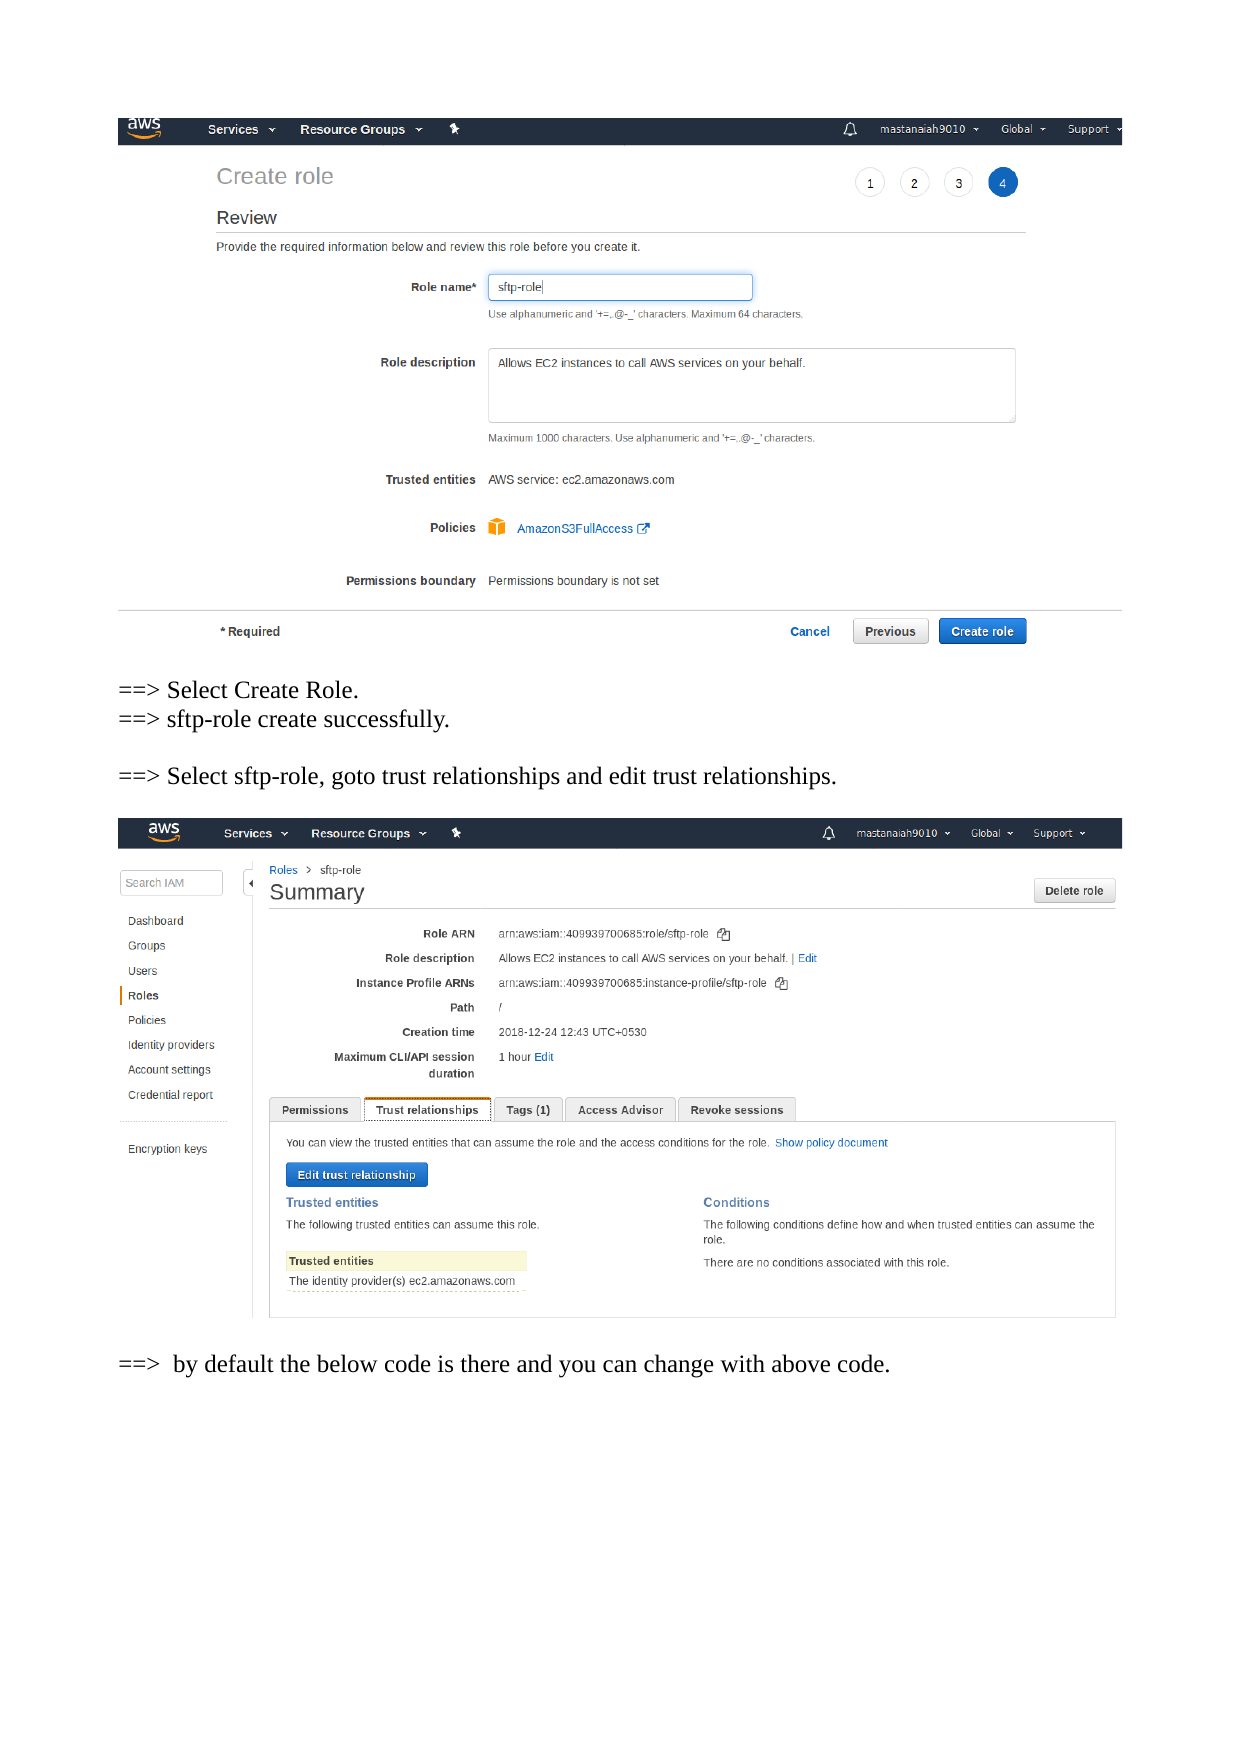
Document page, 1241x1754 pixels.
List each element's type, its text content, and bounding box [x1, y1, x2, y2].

text ==> sftp-role create successfully. [118, 704, 1122, 732]
text ==> Select Create Role. [118, 675, 1122, 704]
text ==> Select sftp-role, goto trust relationships and edit trust relationships. [118, 761, 1122, 790]
picture [118, 818, 1123, 1321]
picture [118, 118, 1123, 647]
text ==> by default the below code is there and you can change with above code. [118, 1349, 1122, 1378]
